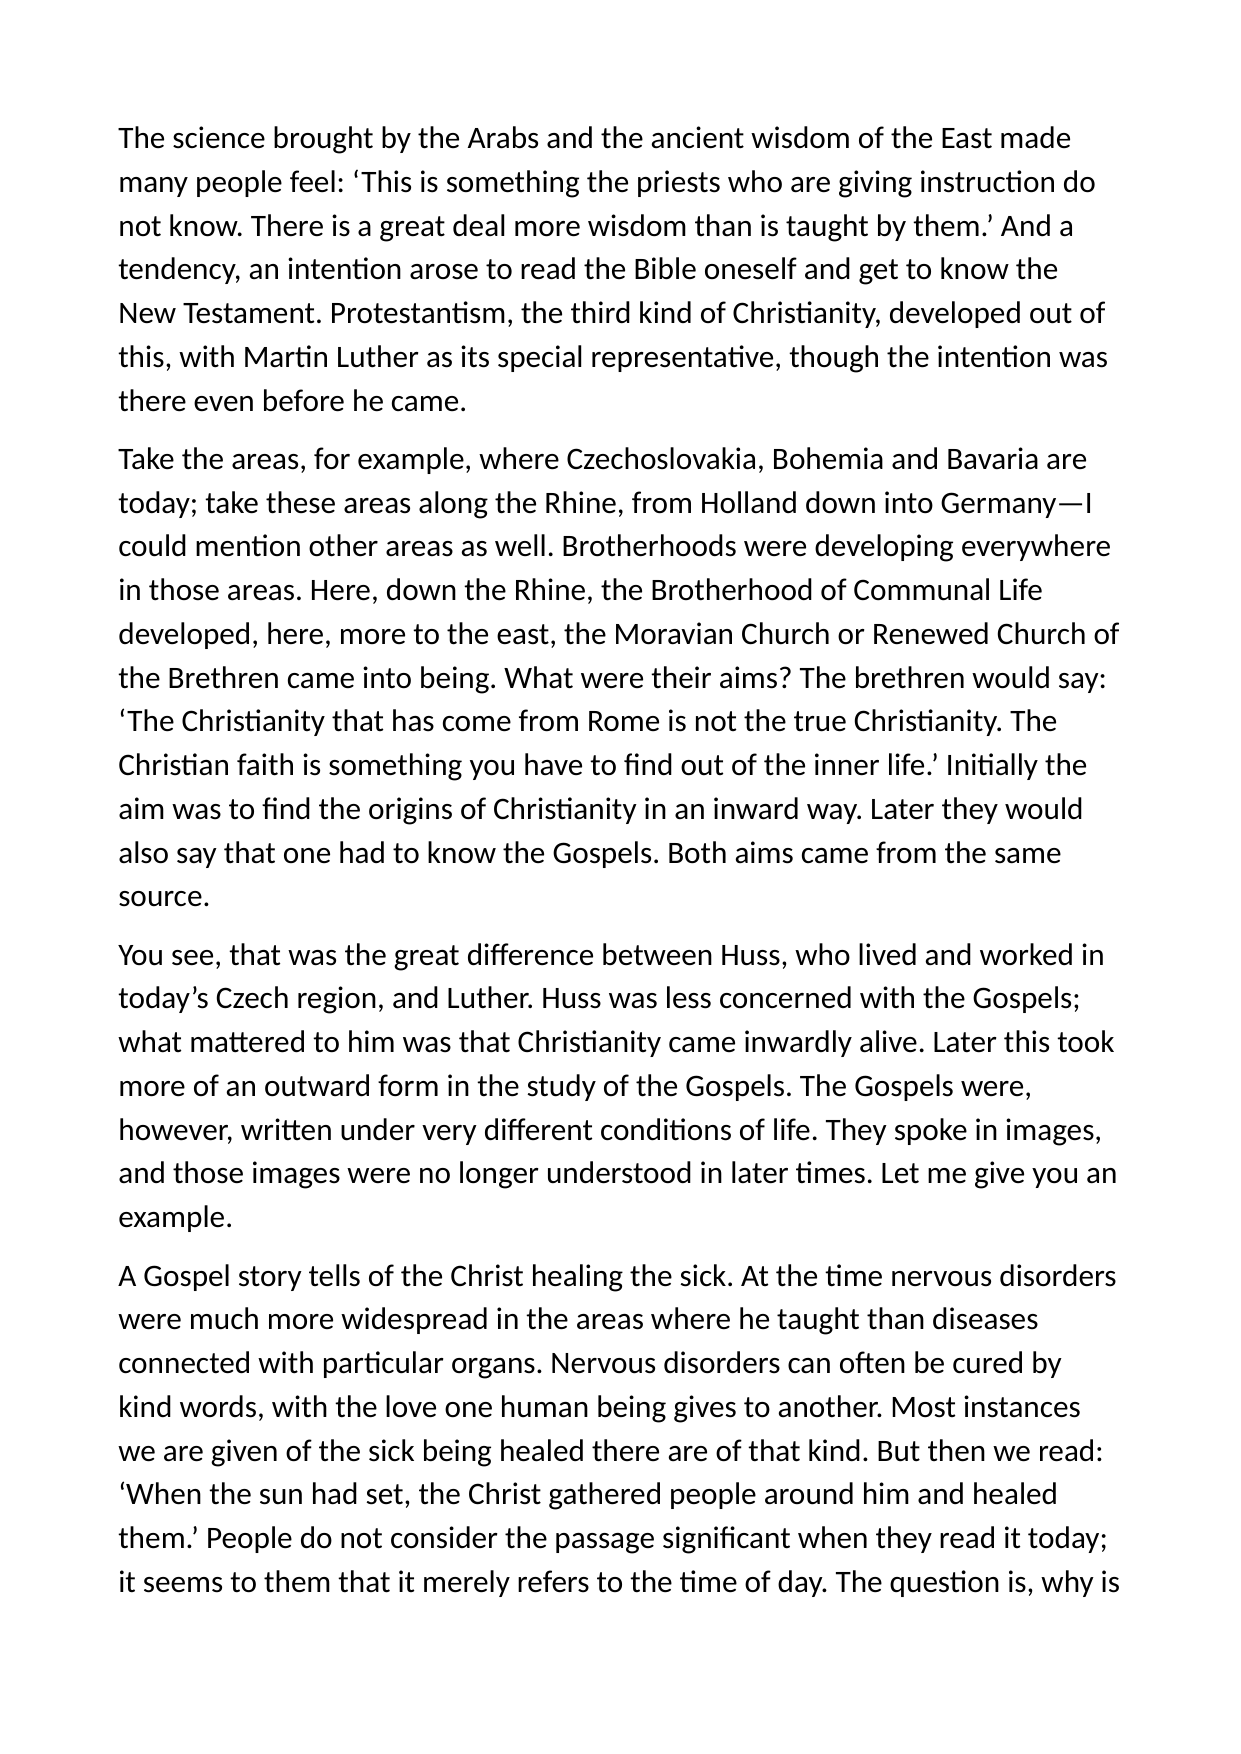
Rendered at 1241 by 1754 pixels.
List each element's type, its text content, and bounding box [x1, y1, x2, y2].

text Take the areas, for example, where Czechoslovakia, Bohemia and Bavaria are today; take these areas along the Rhine, from Holland down into Germany—I could mention other areas as well. Brotherhoods were developing everywhere in those areas. Here, down the Rhine, the Brotherhood of Communal Life developed, here, more to the east, the Moravian Church or Renewed Church of the Brethren came into being. What were their aims? The brethren would say: ‘The Christianity that has come from Rome is not the true Christianity. The Christian faith is something you have to find out of the inner life.’ Initially the aim was to find the origins of Christianity in an inward way. Later they would also say that one had to know the Gospels. Both aims came from the same source. [118, 439, 1122, 914]
text A Gospel story tells of the Christ healing the sick. At the time nervous disorders were much more widespread in the areas where he taught than diseases connected with particular organs. Nervous disorders can often be cured by kind words, with the love one human being gives to another. Most instances we are given of the sick being healed there are of that kind. But then we read: ‘When the sun had set, the Christ gathered people around him and healed them.’ People do not consider the passage significant when they read it today; it seems to them that it merely refers to the time of day. The question is, why is [118, 1256, 1122, 1600]
text You see, that was the great difference between Huss, who lived and worked in today’s Czech region, and Luther. Huss was less concerned with the Gospels; what mattered to him was that Christianity came inwardly alive. Later this took more of an outward form in the study of the Gospels. The Gospels were, however, written under very different conditions of life. They spoke in images, and those images were no longer understood in later times. Let me give you an example. [118, 935, 1122, 1235]
text The science brought by the Arabs and the ancient wisdom of the East made many people feel: ‘This is something the priests who are giving instruction do not know. There is a great deal more wisdom than is taught by them.’ And a tendency, an intention arose to read the Bible oneself and get to know the New Testament. Protestantism, the third kind of Christianity, developed out of this, with Martin Luther as its special representative, though the intention was there even before he came. [118, 118, 1122, 419]
